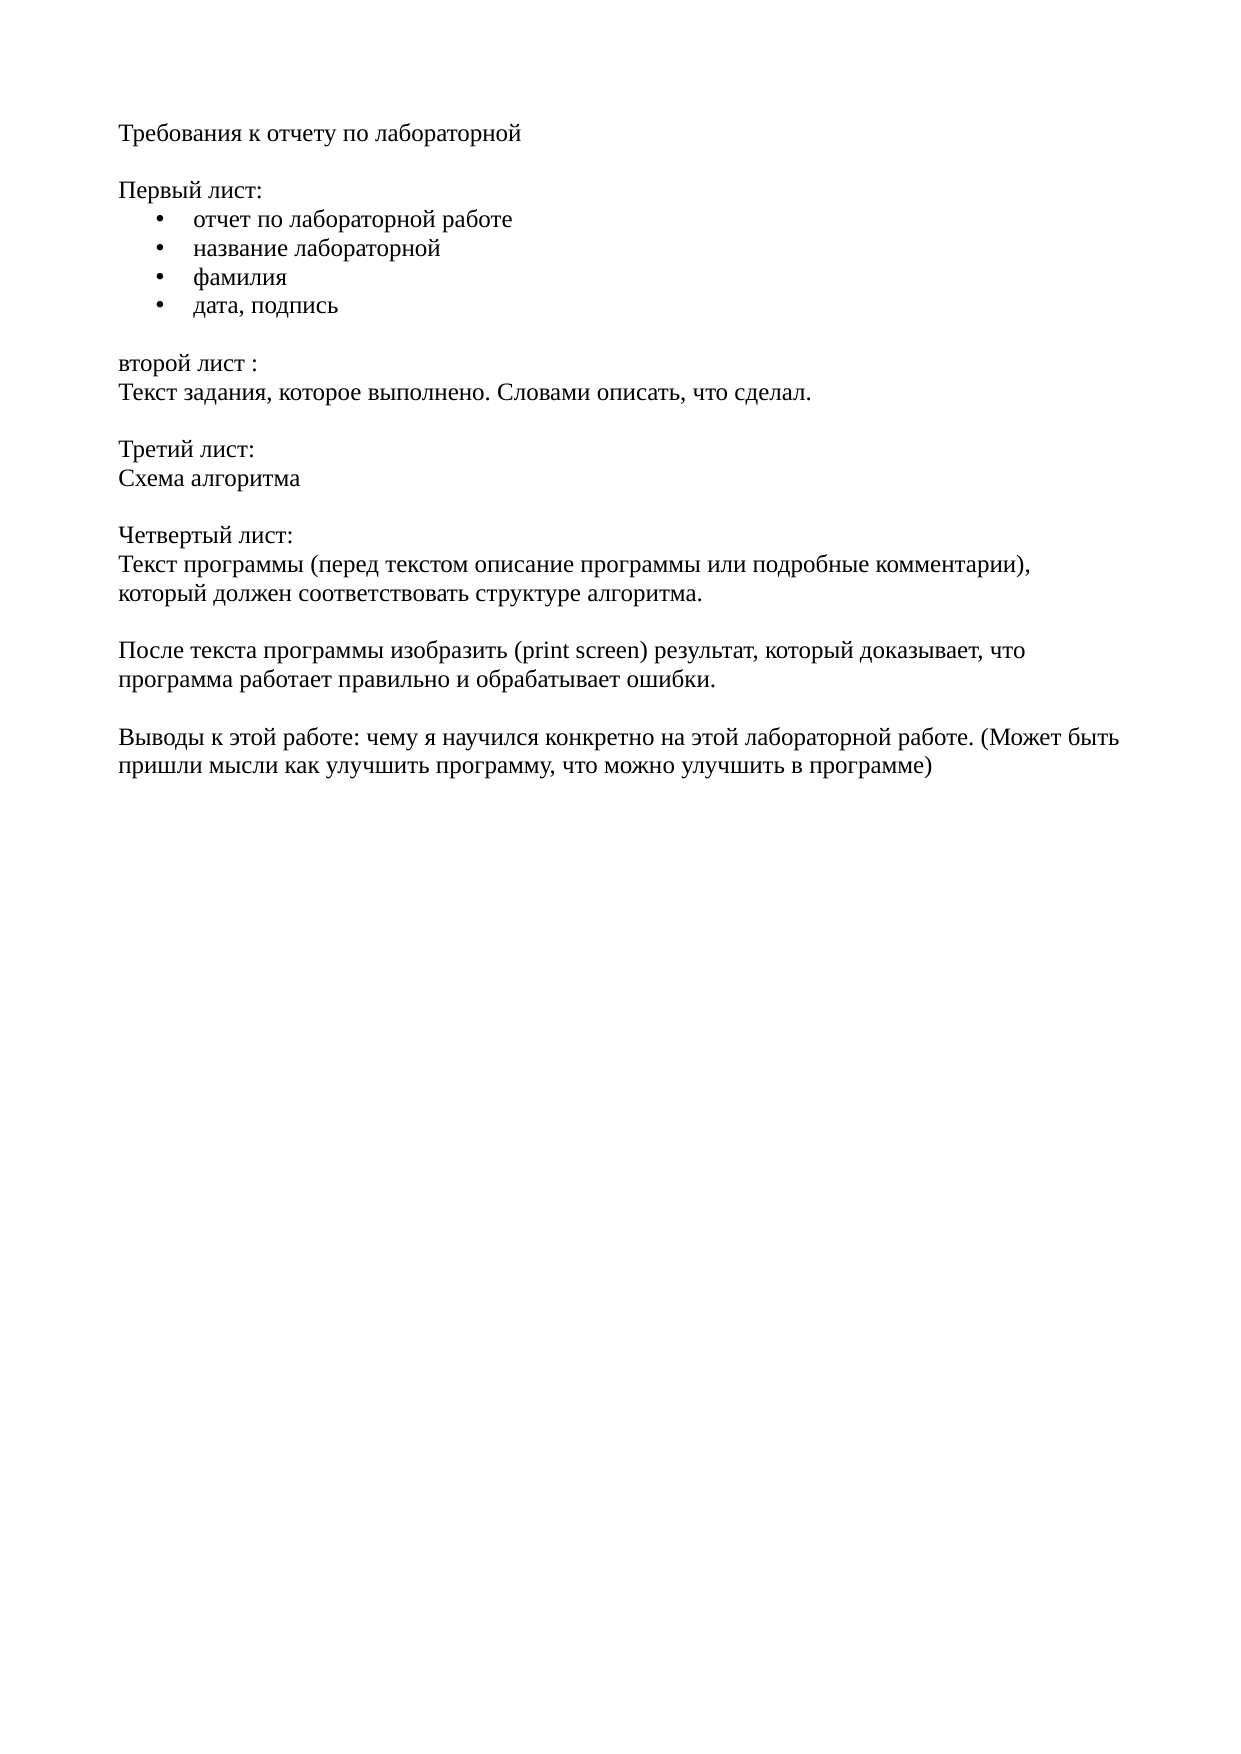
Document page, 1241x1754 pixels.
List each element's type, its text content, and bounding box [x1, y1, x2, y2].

text Выводы к этой работе: чему я научился конкретно на этой лабораторной работе. (Может быть пришли мысли как улучшить программу, что можно улучшить в программе) [118, 722, 1122, 779]
text После текста программы изобразить (print screen) результат, который доказывает, что программа работает правильно и обрабатывает ошибки. [118, 636, 1122, 693]
list название лабораторной [156, 233, 1122, 262]
list дата, подпись [156, 291, 1122, 319]
text Первый лист: [118, 176, 1122, 204]
list фамилия [156, 262, 1122, 291]
text Текст задания, которое выполнено. Словами описать, что сделал. [118, 377, 1122, 406]
text Требования к отчету по лабораторной [118, 118, 1122, 147]
text Четвертый лист: [118, 521, 1122, 549]
text Текст программы (перед текстом описание программы или подробные комментарии), который должен соответствовать структуре алгоритма. [118, 549, 1122, 607]
text второй лист : [118, 348, 1122, 377]
text Третий лист: [118, 434, 1122, 463]
text Схема алгоритма [118, 463, 1122, 492]
list отчет по лабораторной работе [156, 204, 1122, 233]
